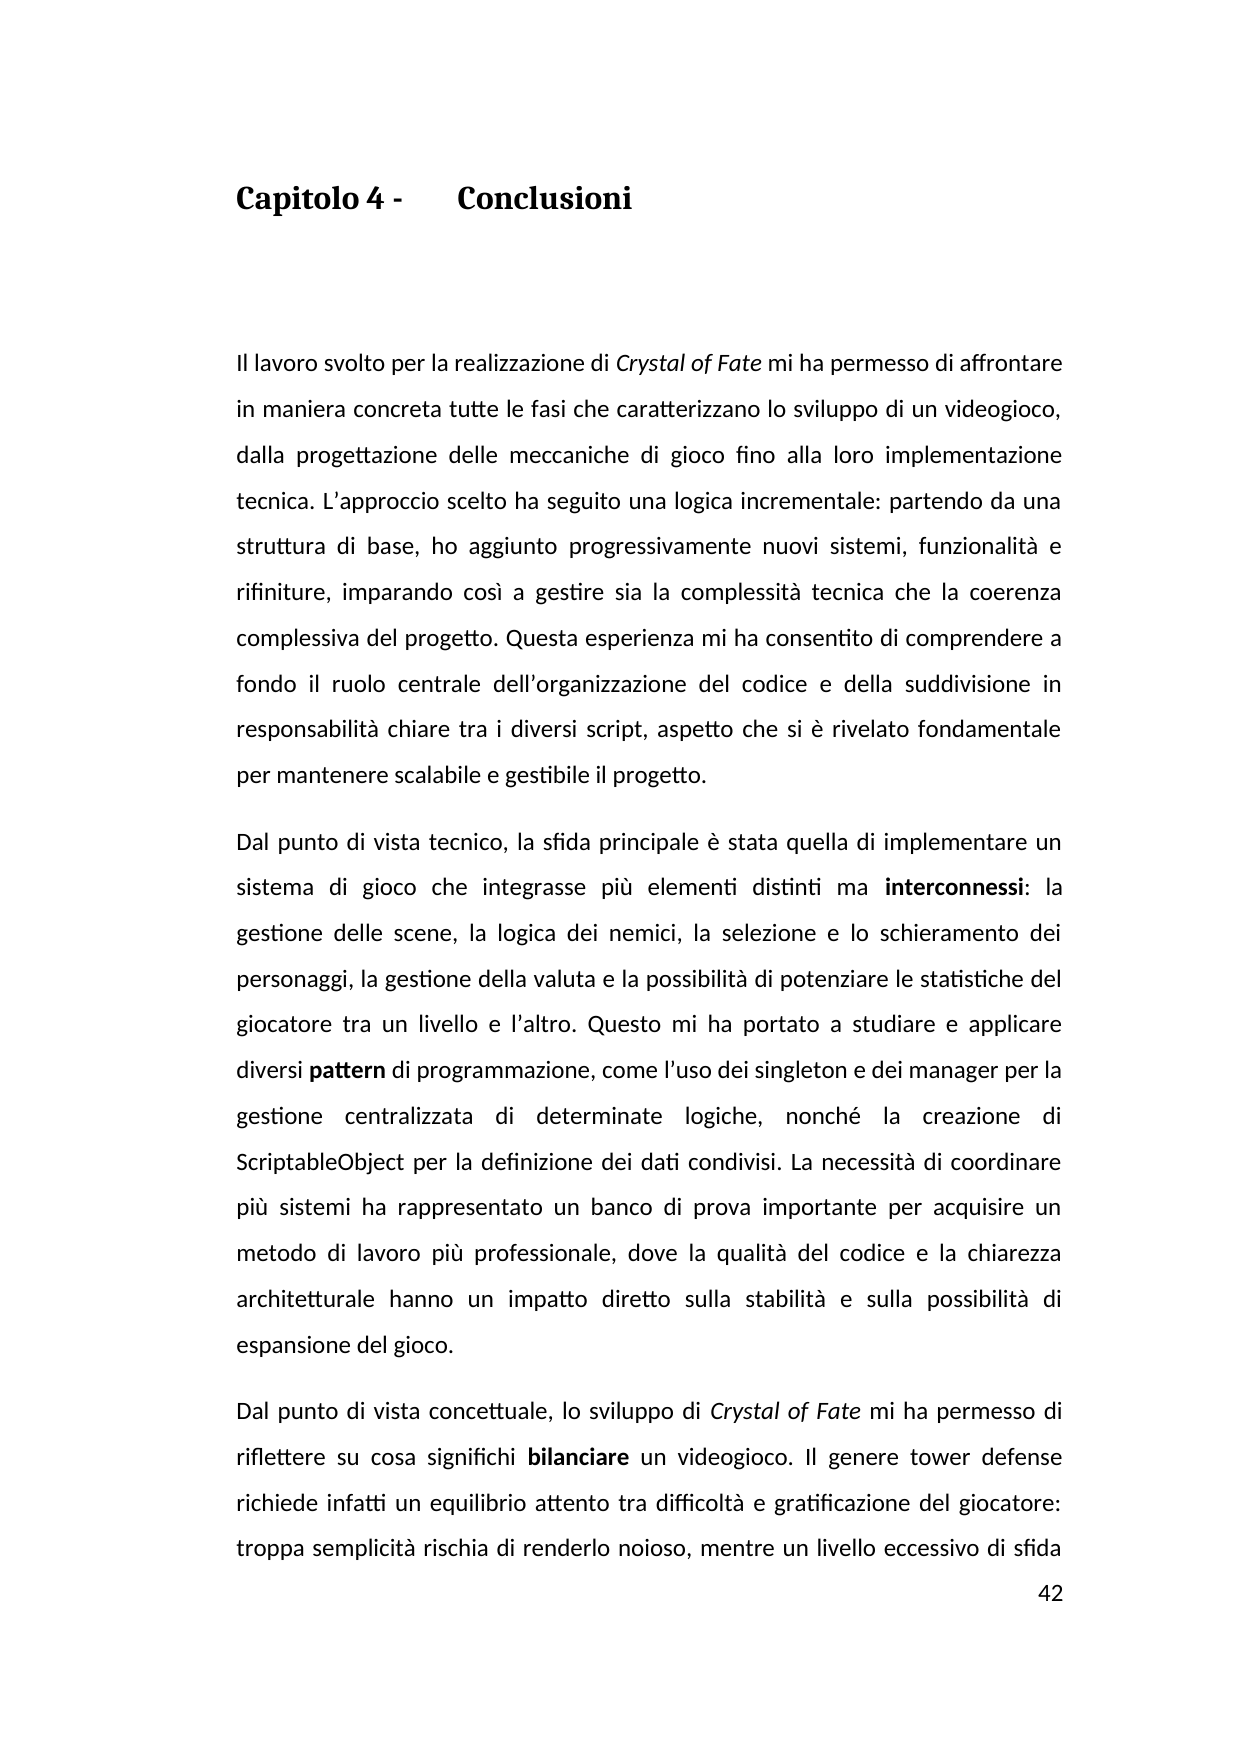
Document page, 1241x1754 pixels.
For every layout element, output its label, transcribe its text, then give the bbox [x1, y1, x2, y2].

text Dal punto di vista tecnico, la sfida principale è stata quella di implementare un sistema di gioco che integrasse più elementi distinti ma interconnessi: la gestione delle scene, la logica dei nemici, la selezione e lo schieramento dei personaggi, la gestione della valuta e la possibilità di potenziare le statistiche del giocatore tra un livello e l’altro. Questo mi ha portato a studiare e applicare diversi pattern di programmazione, come l’uso dei singleton e dei manager per la gestione centralizzata di determinate logiche, nonché la creazione di ScriptableObject per la definizione dei dati condivisi. La necessità di coordinare più sistemi ha rappresentato un banco di prova importante per acquisire un metodo di lavoro più professionale, dove la qualità del codice e la chiarezza architetturale hanno un impatto diretto sulla stabilità e sulla possibilità di espansione del gioco. [236, 826, 1063, 1359]
text Il lavoro svolto per la realizzazione di Crystal of Fate mi ha permesso di affrontare in maniera concreta tutte le fasi che caratterizzano lo sviluppo di un videogioco, dalla progettazione delle meccaniche di gioco fino alla loro implementazione tecnica. L’approccio scelto ha seguito una logica incrementale: partendo da una struttura di base, ho aggiunto progressivamente nuovi sistemi, funzionalità e rifiniture, imparando così a gestire sia la complessità tecnica che la coerenza complessiva del progetto. Questa esperienza mi ha consentito di comprendere a fondo il ruolo centrale dell’organizzazione del codice e della suddivisione in responsabilità chiare tra i diversi script, aspetto che si è rivelato fondamentale per mantenere scalabile e gestibile il progetto. [236, 348, 1063, 790]
subtitle Conclusioni [236, 180, 1063, 218]
text Dal punto di vista concettuale, lo sviluppo di Crystal of Fate mi ha permesso di riflettere su cosa significhi bilanciare un videogioco. Il genere tower defense richiede infatti un equilibrio attento tra difficoltà e gratificazione del giocatore: troppa semplicità rischia di renderlo noioso, mentre un livello eccessivo di sfida [236, 1395, 1063, 1563]
